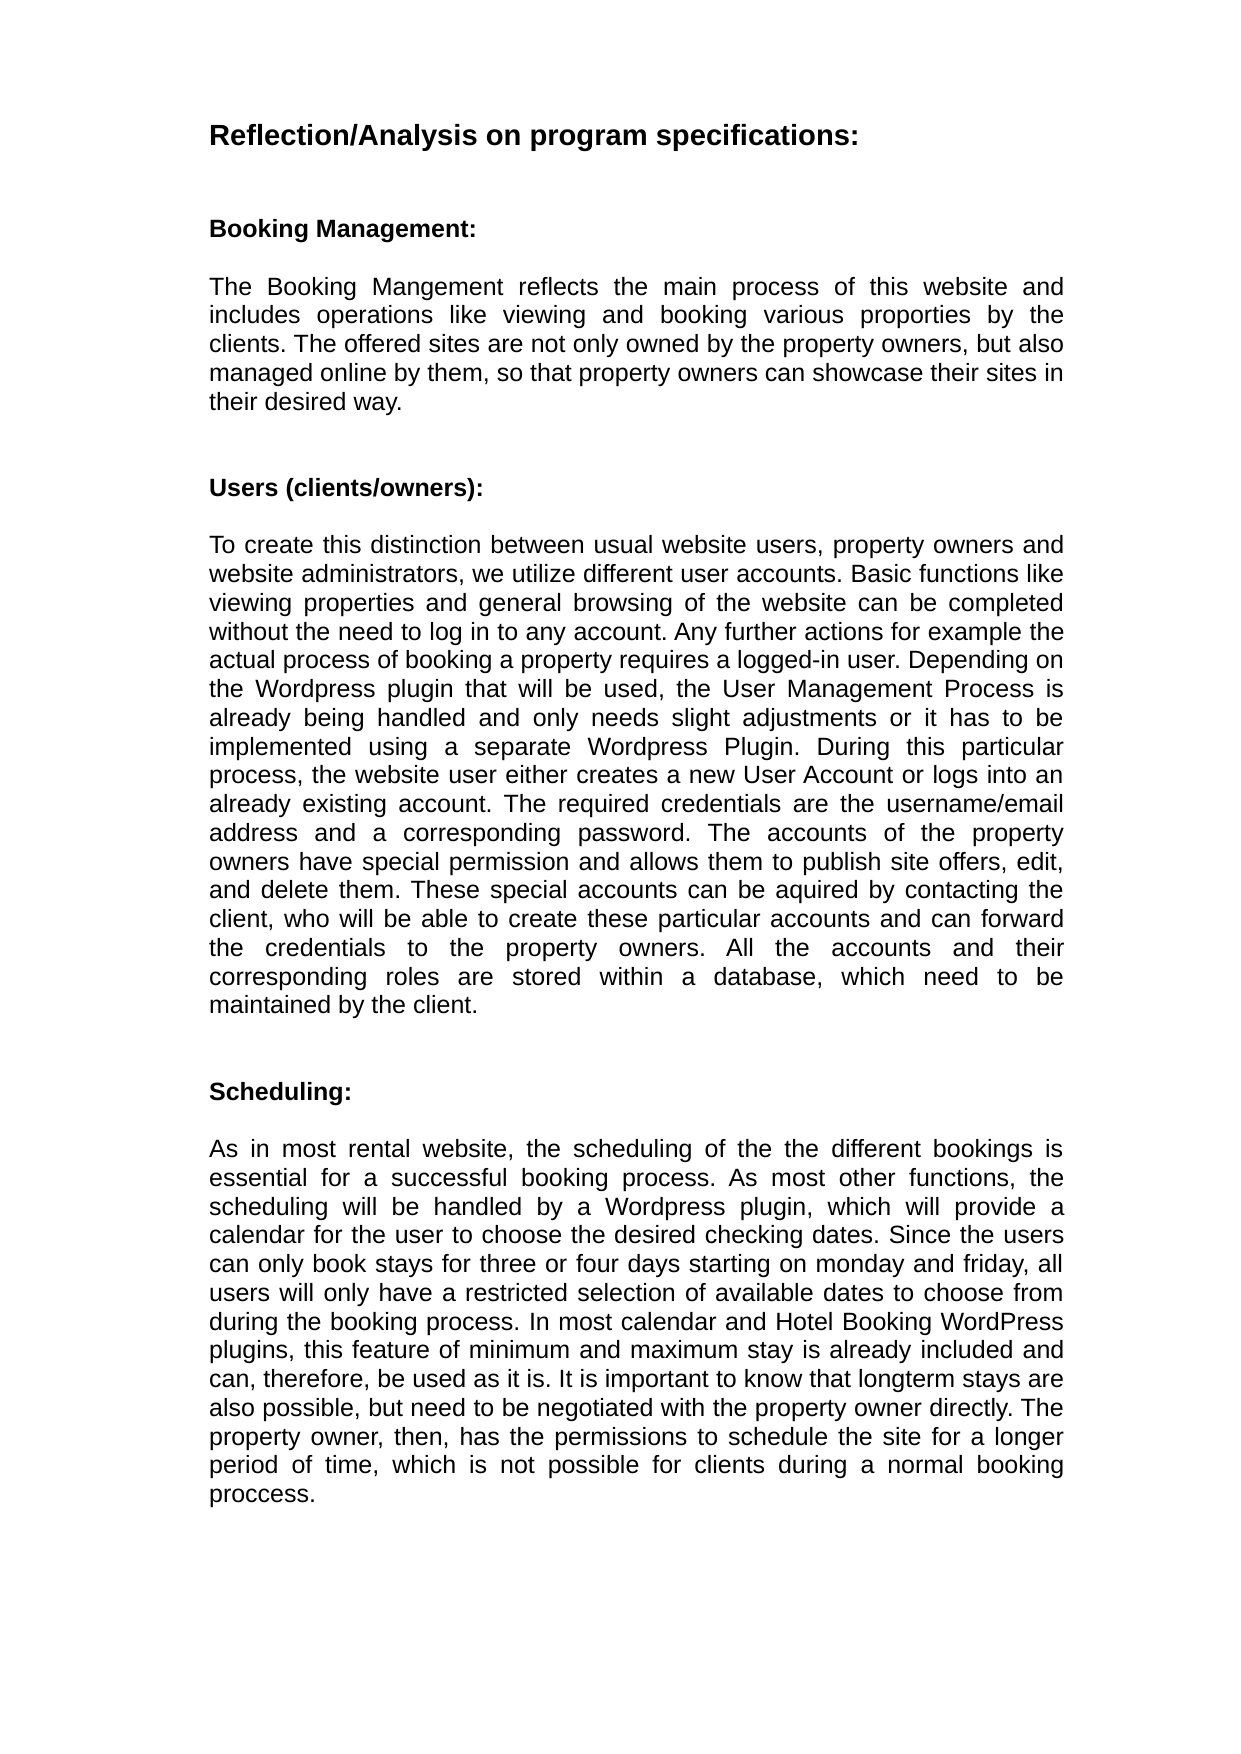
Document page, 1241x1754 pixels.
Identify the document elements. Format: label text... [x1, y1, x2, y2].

text As in most rental website, the scheduling of the the different bookings is essential for a successful booking process. As most other functions, the scheduling will be handled by a Wordpress plugin, which will provide a calendar for the user to choose the desired checking dates. Since the users can only book stays for three or four days starting on monday and friday, all users will only have a restricted selection of available dates to choose from during the booking process. In most calendar and Hotel Booking WordPress plugins, this feature of minimum and maximum stay is already included and can, therefore, be used as it is. It is important to know that longterm stays are also possible, but need to be negotiated with the property owner directly. The property owner, then, has the permissions to schedule the site for a longer period of time, which is not possible for clients during a normal booking proccess. [209, 1134, 1065, 1508]
text Booking Management: [209, 214, 1065, 243]
text The Booking Mangement reflects the main process of this website and includes operations like viewing and booking various proporties by the clients. The offered sites are not only owned by the property owners, but also managed online by them, so that property owners can showcase their sites in their desired way. [209, 271, 1065, 415]
text Scheduling: [209, 1076, 1065, 1105]
text To create this distinction between usual website users, property owners and website administrators, we utilize different user accounts. Basic functions like viewing properties and general browsing of the website can be completed without the need to log in to any account. Any further actions for example the actual process of booking a property requires a logged-in user. Depending on the Wordpress plugin that will be used, the User Management Process is already being handled and only needs slight adjustments or it has to be implemented using a separate Wordpress Plugin. During this particular process, the website user either creates a new User Account or logs into an already existing account. The required credentials are the username/email address and a corresponding password. The accounts of the property owners have special permission and allows them to publish site offers, edit, and delete them. These special accounts can be aquired by contacting the client, who will be able to create these particular accounts and can forward the credentials to the property owners. All the accounts and their corresponding roles are stored within a database, which need to be maintained by the client. [209, 530, 1065, 1019]
text Reflection/Analysis on program specifications: [209, 118, 1065, 152]
text Users (clients/owners): [209, 473, 1065, 501]
